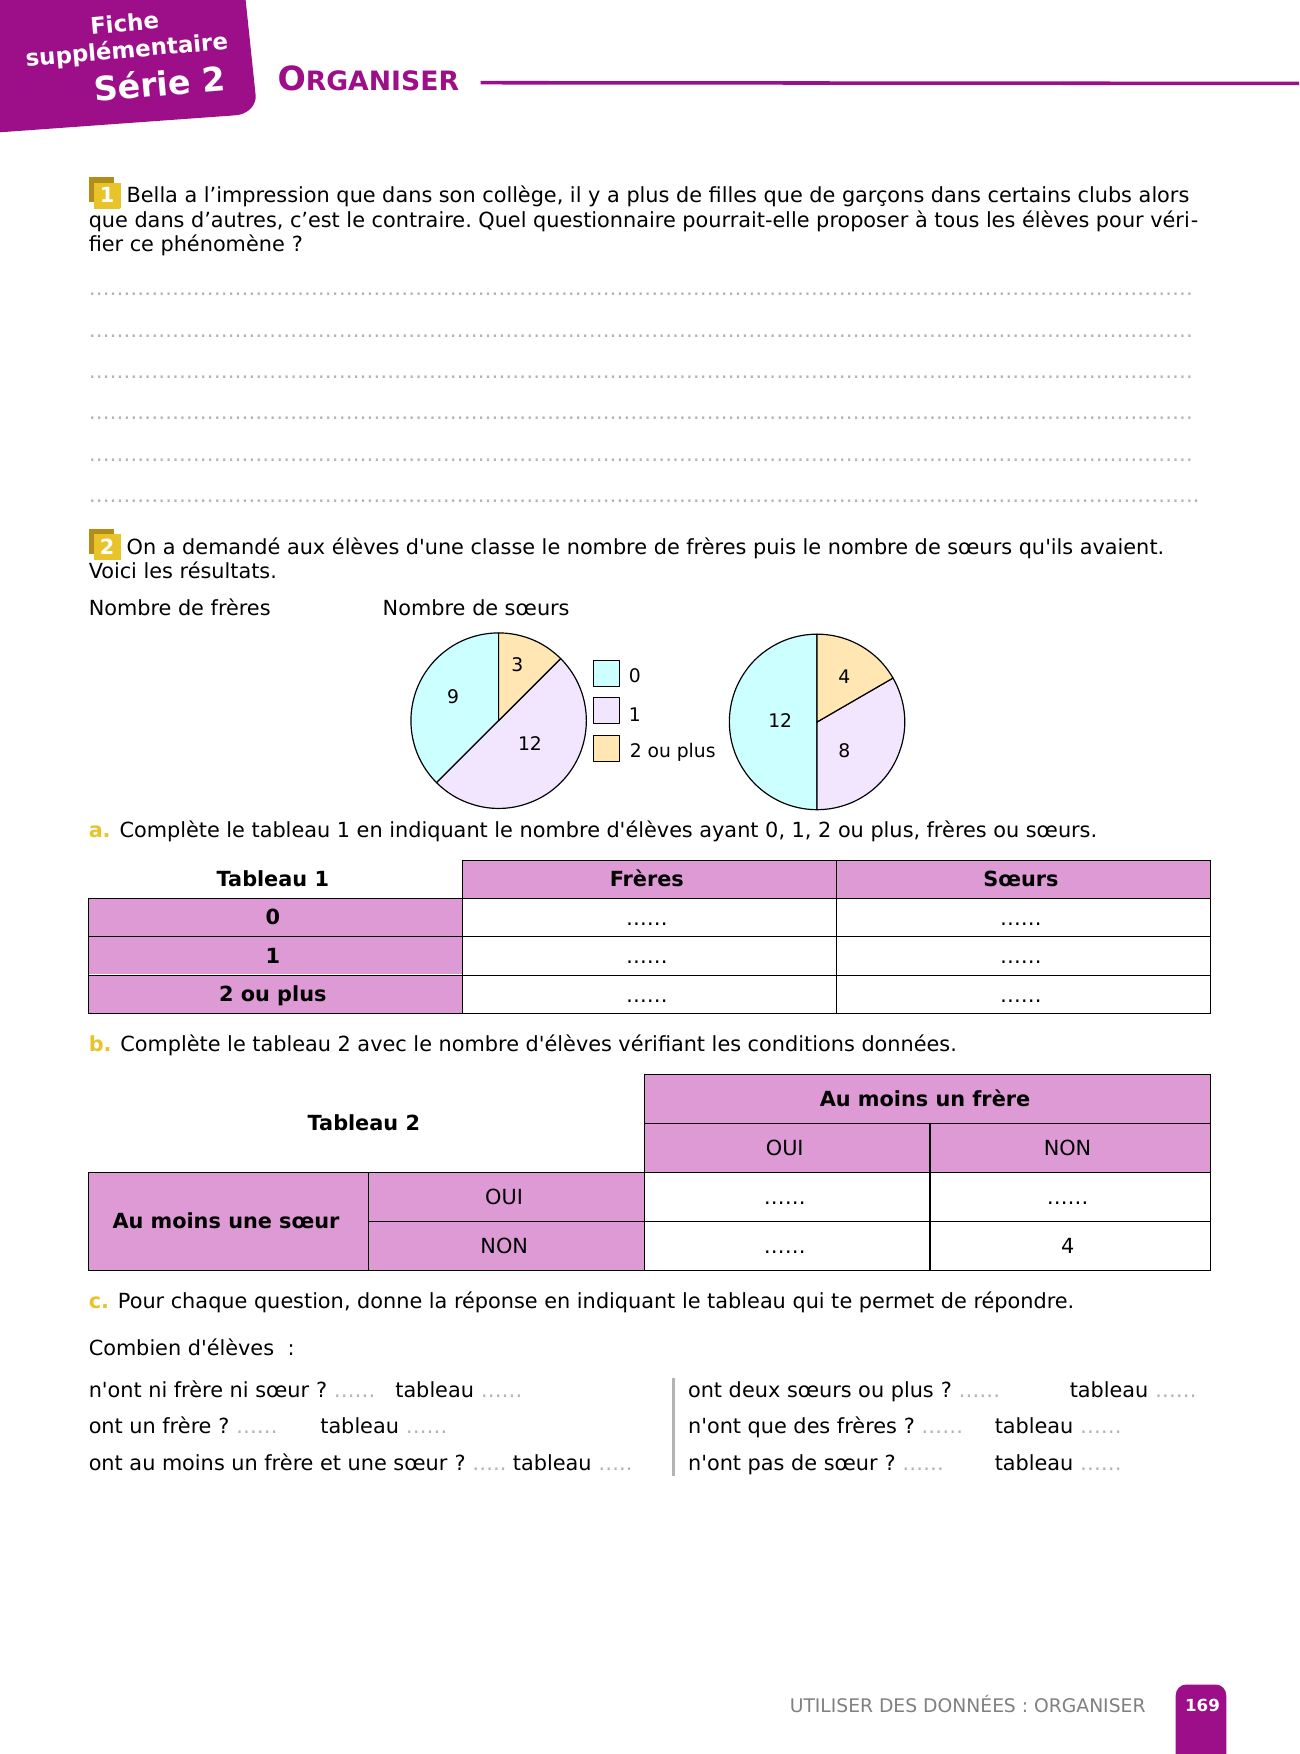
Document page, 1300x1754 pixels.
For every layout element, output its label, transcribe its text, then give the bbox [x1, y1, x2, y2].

subtitle ont un frère ? …… tableau …… [88, 1414, 652, 1439]
table_cell 4 [931, 1222, 1210, 1270]
table_cell OUI [645, 1124, 929, 1172]
list Complète le tableau 1 en indiquant le nombre d'élèves ayant 0, 1, 2 ou plus, frères ou sœurs. [88, 818, 1211, 843]
table_cell …… [837, 976, 1210, 1013]
subtitle ont au moins un frère et une sœur ? ….. tableau ….. [88, 1451, 652, 1475]
table_header Tableau 1 [89, 860, 462, 898]
subtitle Nombre de frères Nombre de sœurs [88, 596, 1205, 620]
list Complète le tableau 2 avec le nombre d'élèves vérifiant les conditions données. [88, 1032, 1211, 1056]
text ………………………………………………………………………………………………………………………………………………………………………………………………………………………………………………………………………………………………………………………………………………………………………………………………………………………………………………………………………………………………………………………………………………………………………………………………………………………………………………………………………………………………………………………………………………………………………………………………………………………………………………………………………………. [88, 263, 1211, 511]
subtitle n'ont que des frères ? …… tableau …… [688, 1414, 1205, 1439]
table_header Tableau 2 [89, 1074, 644, 1172]
table_cell …… [463, 976, 836, 1013]
table_cell 2 ou plus [89, 976, 462, 1013]
table_cell …… [837, 937, 1210, 974]
table_cell …… [931, 1173, 1210, 1221]
list Combien d'élèves : [88, 1336, 1211, 1361]
subtitle n'ont pas de sœur ? …… tableau …… [688, 1451, 1205, 1475]
table_cell Au moins une sœur [89, 1173, 368, 1270]
table_header Frères [463, 861, 836, 898]
table_header Sœurs [837, 861, 1210, 898]
table_cell NON [369, 1222, 644, 1270]
subtitle Bella a l’impression que dans son collège, il y a plus de filles que de garçons dans certains clubs alors que dans d’autres, c’est le contraire. Quel questionnaire pourrait-elle proposer à tous les élèves pour véri­fier ce phénomène ? [88, 177, 1211, 257]
table_cell 1 [89, 937, 462, 974]
table_cell …… [837, 899, 1210, 936]
table_cell …… [463, 899, 836, 936]
subtitle ont deux sœurs ou plus ? …… tableau …… [688, 1378, 1205, 1403]
list Pour chaque question, donne la réponse en indiquant le tableau qui te permet de répondre. [88, 1289, 1211, 1313]
table_header Au moins un frère [645, 1075, 1210, 1123]
table_cell OUI [369, 1173, 644, 1221]
table_cell NON [931, 1124, 1210, 1172]
table_cell 0 [89, 899, 462, 936]
table_cell …… [463, 937, 836, 974]
subtitle On a demandé aux élèves d'une classe le nombre de frères puis le nombre de sœurs qu'ils avaient. Voici les résultats. [88, 528, 1211, 584]
subtitle n'ont ni frère ni sœur ? …… tableau …… [88, 1378, 652, 1403]
table_cell …… [645, 1173, 929, 1221]
table_cell …… [645, 1222, 929, 1270]
